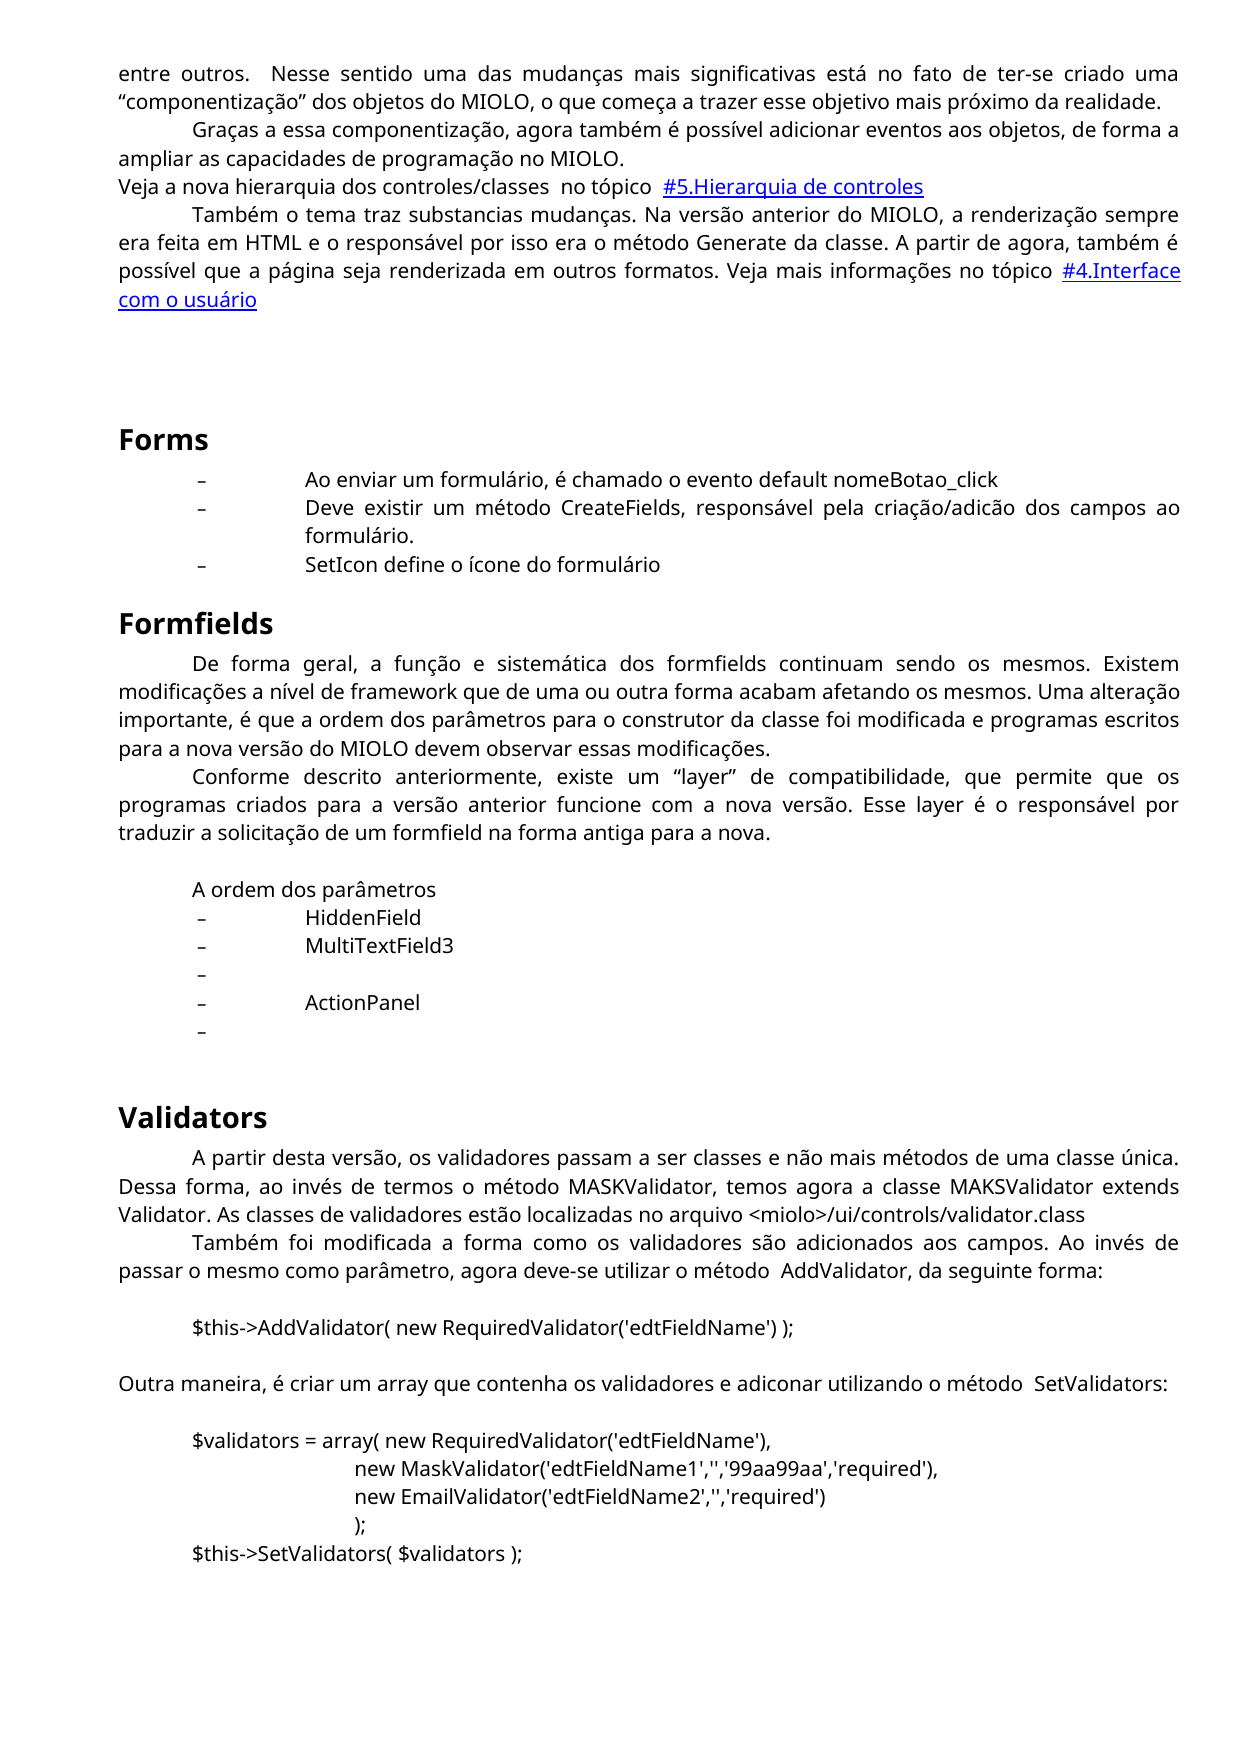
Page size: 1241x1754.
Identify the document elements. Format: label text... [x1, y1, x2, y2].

text ); [118, 1511, 1181, 1539]
subtitle Forms [118, 419, 1181, 459]
text Graças a essa componentização, agora também é possível adicionar eventos aos objetos, de forma a ampliar as capacidades de programação no MIOLO. [118, 116, 1181, 172]
list ActionPanel [197, 988, 1181, 1016]
subtitle Validators [118, 1097, 1181, 1137]
text Conforme descrito anteriormente, existe um “layer” de compatibilidade, que permite que os programas criados para a versão anterior funcione com a nova versão. Esse layer é o responsável por traduzir a solicitação de um formfield na forma antiga para a nova. [118, 762, 1181, 847]
text A partir desta versão, os validadores passam a ser classes e não mais métodos de uma classe única. Dessa forma, ao invés de termos o método MASKValidator, temos agora a classe MAKSValidator extends Validator. As classes de validadores estão localizadas no arquivo <miolo>/ui/controls/validator.class [118, 1143, 1181, 1228]
text $this->AddValidator( new RequiredValidator('edtFieldName') ); [118, 1313, 1181, 1341]
list SetIcon define o ícone do formulário [197, 550, 1181, 578]
text new EmailValidator('edtFieldName2','','required') [118, 1482, 1181, 1511]
text De forma geral, a função e sistemática dos formfields continuam sendo os mesmos. Existem modificações a nível de framework que de uma ou outra forma acabam afetando os mesmos. Uma alteração importante, é que a ordem dos parâmetros para o construtor da classe foi modificada e programas escritos para a nova versão do MIOLO devem observar essas modificações. [118, 649, 1181, 762]
text A ordem dos parâmetros [118, 875, 1181, 903]
text Também foi modificada a forma como os validadores são adicionados aos campos. Ao invés de passar o mesmo como parâmetro, agora deve-se utilizar o método AddValidator, da seguinte forma: [118, 1228, 1181, 1285]
list HiddenField [197, 903, 1181, 931]
text $this->SetValidators( $validators ); [118, 1539, 1181, 1567]
list Deve existir um método CreateFields, responsável pela criação/adicão dos campos ao formulário. [197, 493, 1181, 550]
subtitle Formfields [118, 603, 1181, 643]
text Também o tema traz substancias mudanças. Na versão anterior do MIOLO, a renderização sempre era feita em HTML e o responsável por isso era o método Generate da classe. A partir de agora, também é possível que a página seja renderizada em outros formatos. Veja mais informações no tópico #4.Interface com o usuário [118, 200, 1181, 313]
text entre outros. Nesse sentido uma das mudanças mais significativas está no fato de ter-se criado uma “componentização” dos objetos do MIOLO, o que começa a trazer esse objetivo mais próximo da realidade. [118, 59, 1181, 116]
list MultiTextField3 [197, 931, 1181, 959]
text $validators = array( new RequiredValidator('edtFieldName'), [118, 1426, 1181, 1454]
list Ao enviar um formulário, é chamado o evento default nomeBotao_click [197, 465, 1181, 493]
text new MaskValidator('edtFieldName1','','99aa99aa','required'), [118, 1454, 1181, 1482]
text Veja a nova hierarquia dos controles/classes no tópico #5.Hierarquia de controles [118, 172, 1181, 200]
text Outra maneira, é criar um array que contenha os validadores e adiconar utilizando o método SetValidators: [118, 1369, 1181, 1398]
